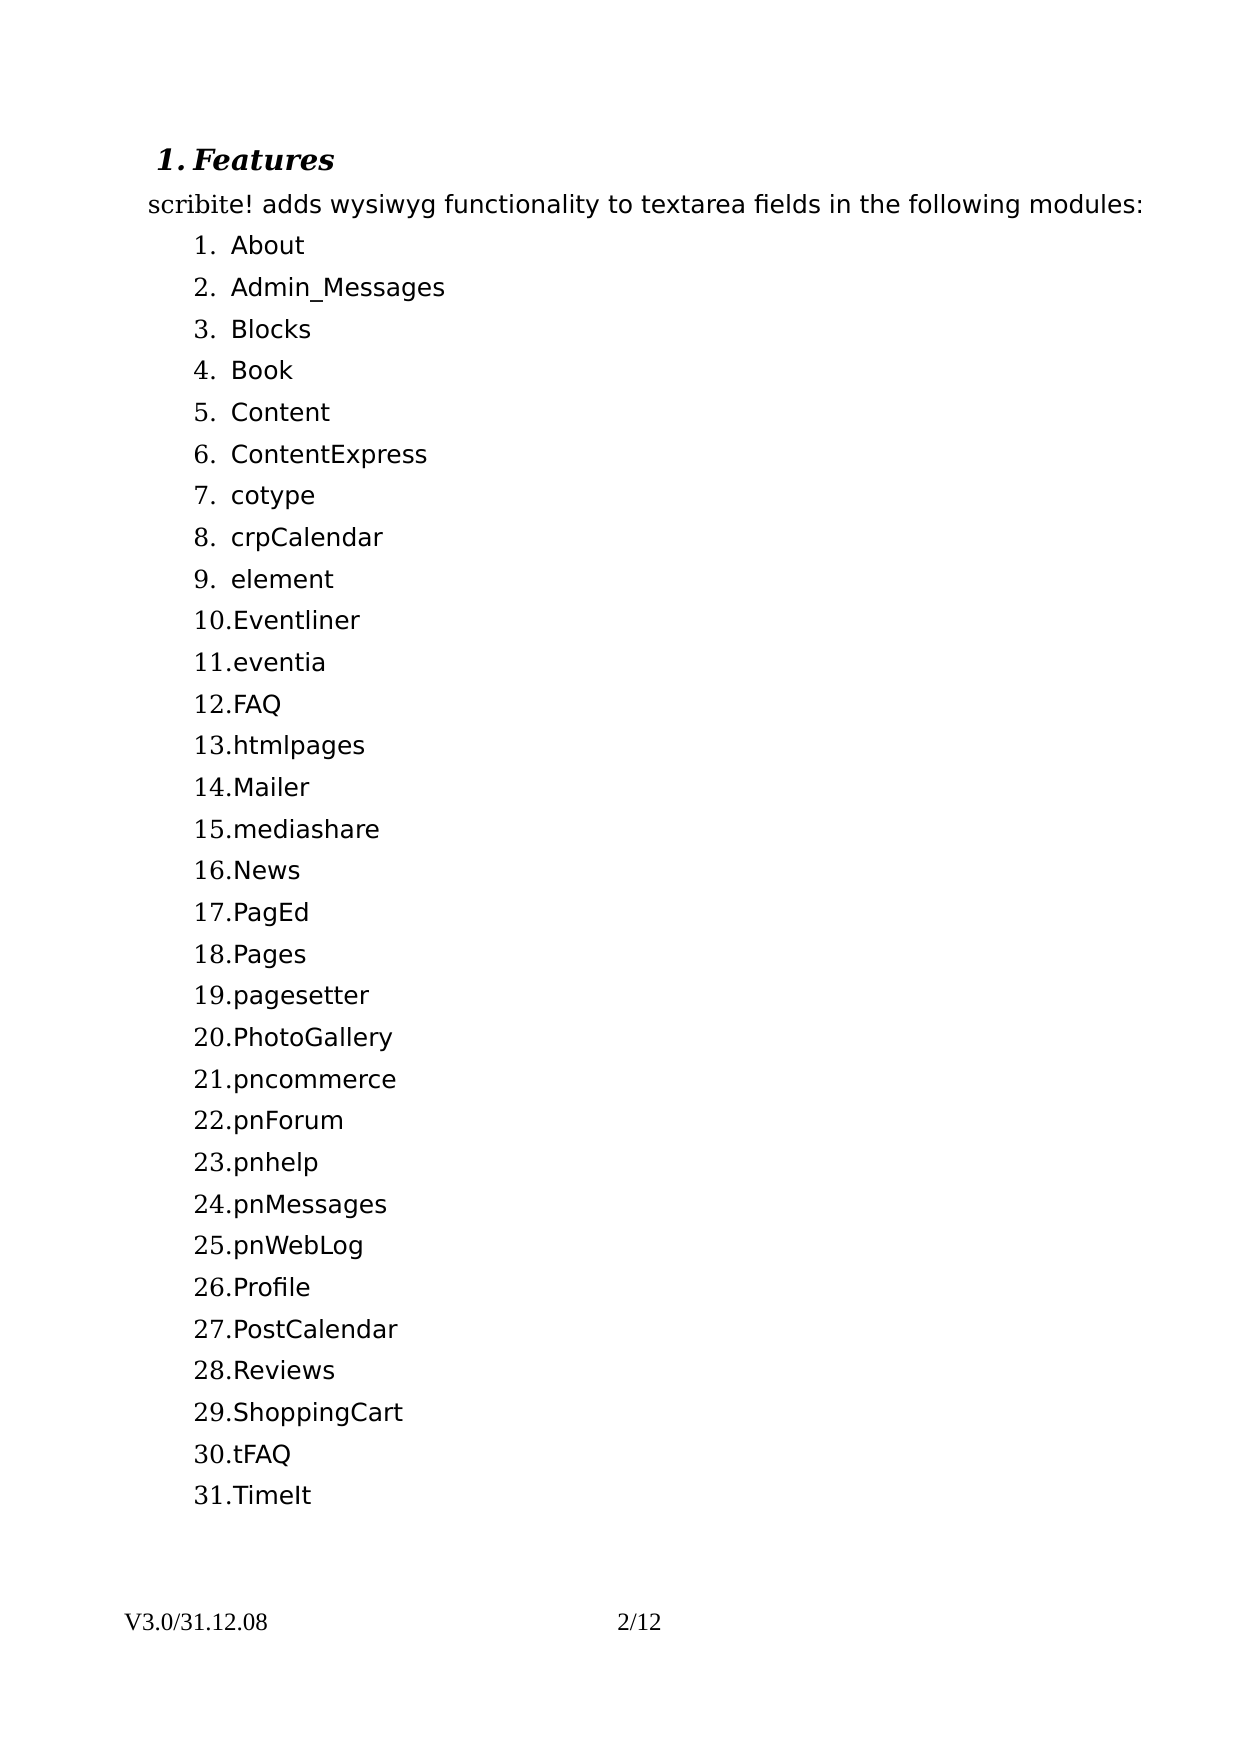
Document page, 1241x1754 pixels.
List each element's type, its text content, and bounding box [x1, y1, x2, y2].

list pnMessages [193, 1190, 1160, 1219]
list element [193, 565, 1160, 594]
list pnForum [193, 1107, 1160, 1136]
list About [193, 232, 1160, 261]
list htmlpages [193, 732, 1160, 761]
list pagesetter [193, 982, 1160, 1011]
list FAQ [193, 690, 1160, 719]
list eventia [193, 648, 1160, 677]
list pnWebLog [193, 1232, 1160, 1261]
list Book [193, 357, 1160, 386]
list Eventliner [193, 607, 1160, 636]
list PhotoGallery [193, 1023, 1160, 1052]
list ContentExpress [193, 440, 1160, 469]
list News [193, 857, 1160, 886]
list tFAQ [193, 1440, 1160, 1469]
list Profile [193, 1273, 1160, 1302]
list mediashare [193, 815, 1160, 844]
list pncommerce [193, 1065, 1160, 1094]
list Mailer [193, 773, 1160, 802]
list Content [193, 398, 1160, 427]
list PostCalendar [193, 1315, 1160, 1344]
list TimeIt [193, 1482, 1160, 1511]
list cotype [193, 482, 1160, 511]
list Blocks [193, 315, 1160, 344]
list pnhelp [193, 1148, 1160, 1177]
text scribite! adds wysiwyg functionality to textarea fields in the following modules: [148, 190, 1160, 219]
list Admin_Messages [193, 273, 1160, 302]
list Reviews [193, 1357, 1160, 1386]
subtitle Features [156, 143, 1160, 177]
list ShoppingCart [193, 1398, 1160, 1427]
list PagEd [193, 898, 1160, 927]
list Pages [193, 940, 1160, 969]
list crpCalendar [193, 523, 1160, 552]
